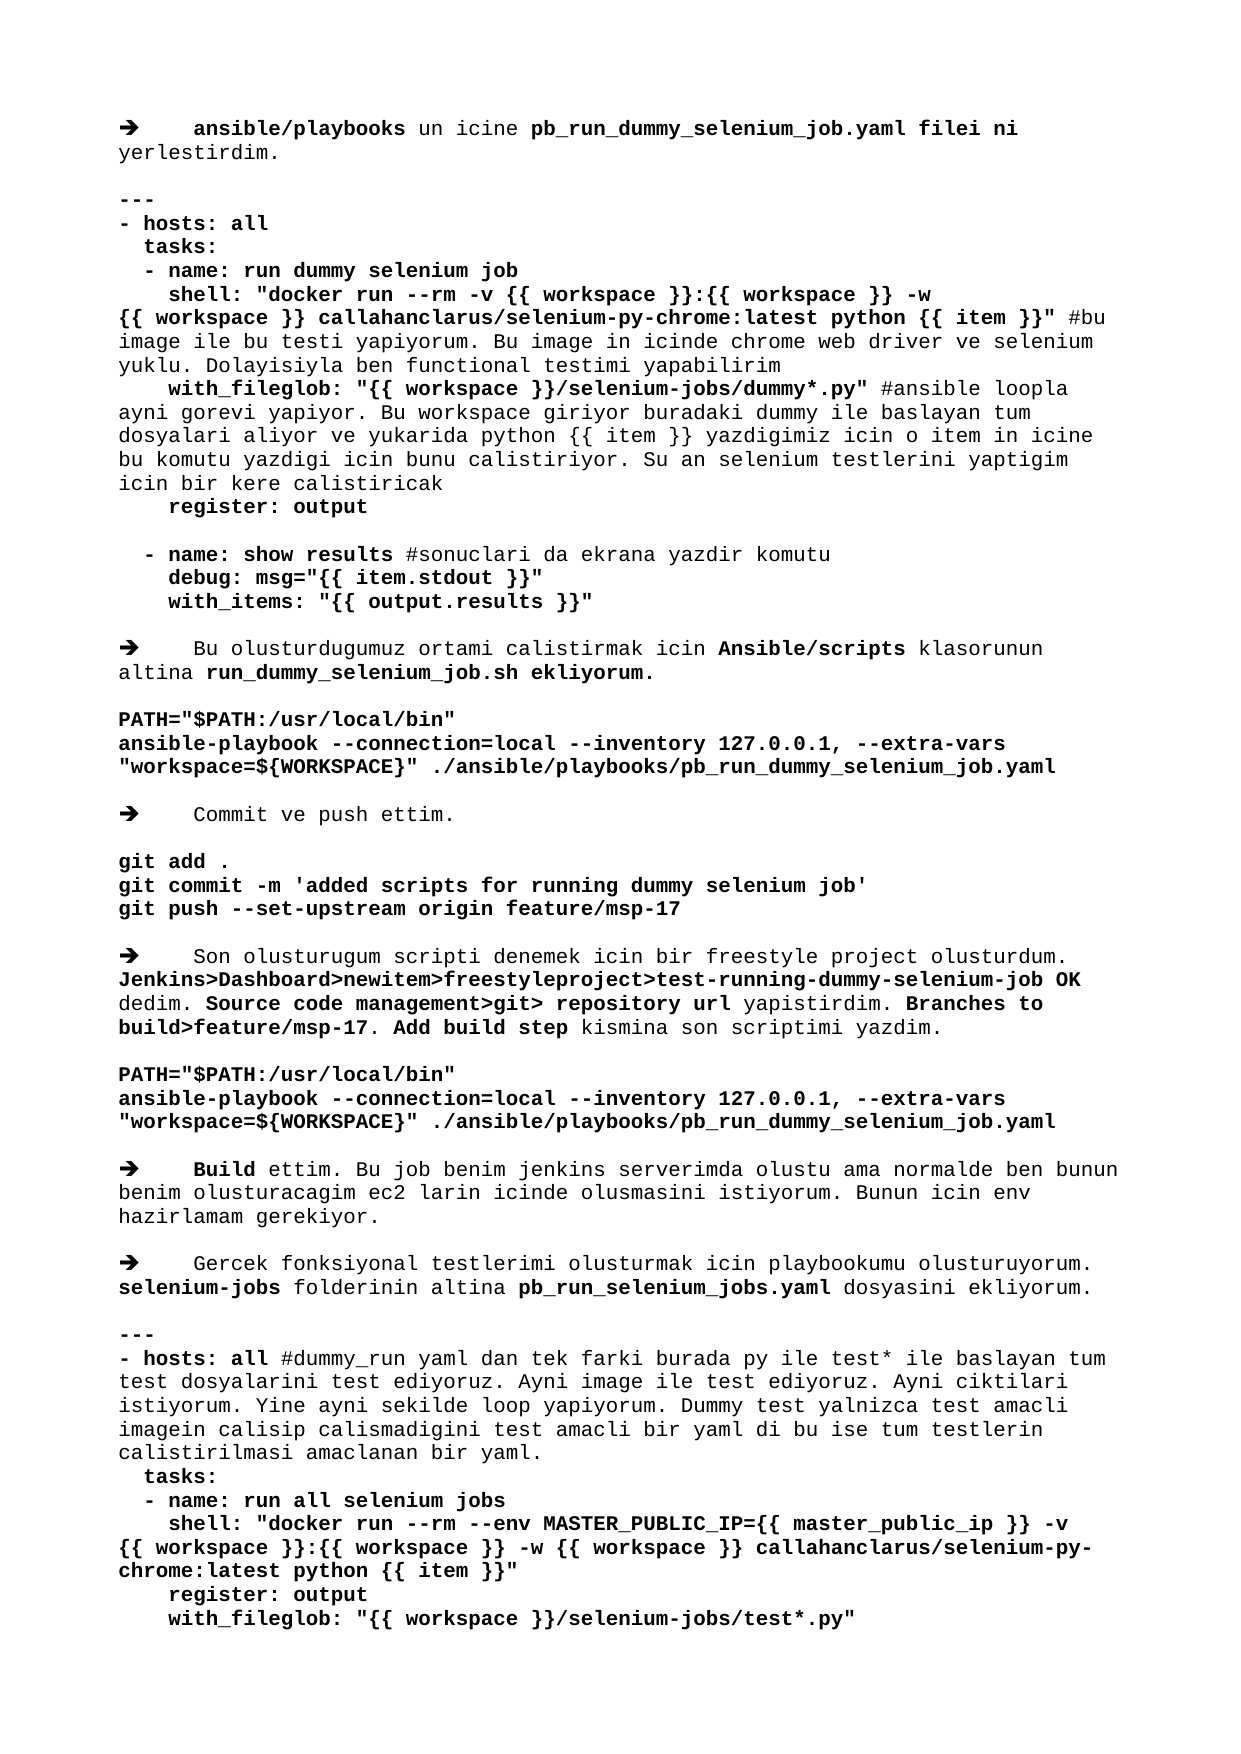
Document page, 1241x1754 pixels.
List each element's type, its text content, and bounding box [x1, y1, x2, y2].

text tasks: [118, 1466, 1122, 1489]
text --- [118, 189, 1122, 213]
text register: output [118, 496, 1122, 520]
text - hosts: all #dummy_run yaml dan tek farki burada py ile test* ile baslayan tum test dosyalarini test ediyoruz. Ayni image ile test ediyoruz. Ayni ciktilari istiyorum. Yine ayni sekilde loop yapiyorum. Dummy test yalnizca test amacli imagein calisip calismadigini test amacli bir yaml di bu ise tum testlerin calistirilmasi amaclanan bir yaml. [118, 1348, 1122, 1466]
list Gercek fonksiyonal testlerimi olusturmak icin playbookumu olusturuyorum. selenium-jobs folderinin altina pb_run_selenium_jobs.yaml dosyasini ekliyorum. [118, 1253, 1122, 1300]
text debug: msg="{{ item.stdout }}" [118, 567, 1122, 591]
text PATH="$PATH:/usr/local/bin" [118, 1064, 1122, 1088]
text --- [118, 1324, 1122, 1348]
text tasks: [118, 236, 1122, 260]
text git commit -m 'added scripts for running dummy selenium job' [118, 875, 1122, 898]
text with_fileglob: "{{ workspace }}/selenium-jobs/dummy*.py" #ansible loopla ayni gorevi yapiyor. Bu workspace giriyor buradaki dummy ile baslayan tum dosyalari aliyor ve yukarida python {{ item }} yazdigimiz icin o item in icine bu komutu yazdigi icin bunu calistiriyor. Su an selenium testlerini yaptigim icin bir kere calistiricak [118, 378, 1122, 496]
text - name: show results #sonuclari da ekrana yazdir komutu [118, 544, 1122, 567]
list Build ettim. Bu job benim jenkins serverimda olustu ama normalde ben bunun benim olusturacagim ec2 larin icinde olusmasini istiyorum. Bunun icin env hazirlamam gerekiyor. [118, 1158, 1122, 1229]
list Son olusturugum scripti denemek icin bir freestyle project olusturdum. Jenkins>Dashboard>newitem>freestyleproject>test-running-dummy-selenium-job OK dedim. Source code management>git> repository url yapistirdim. Branches to build>feature/msp-17. Add build step kismina son scriptimi yazdim. [118, 946, 1122, 1040]
text register: output [118, 1584, 1122, 1608]
text git push --set-upstream origin feature/msp-17 [118, 898, 1122, 922]
text shell: "docker run --rm -v {{ workspace }}:{{ workspace }} -w {{ workspace }} callahanclarus/selenium-py-chrome:latest python {{ item }}" #bu image ile bu testi yapiyorum. Bu image in icinde chrome web driver ve selenium yuklu. Dolayisiyla ben functional testimi yapabilirim [118, 284, 1122, 378]
list Bu olusturdugumuz ortami calistirmak icin Ansible/scripts klasorunun altina run_dummy_selenium_job.sh ekliyorum. [118, 638, 1122, 686]
text - name: run all selenium jobs [118, 1489, 1122, 1513]
list ansible/playbooks un icine pb_run_dummy_selenium_job.yaml filei ni yerlestirdim. [118, 118, 1122, 165]
list Commit ve push ettim. [118, 804, 1122, 827]
text - name: run dummy selenium job [118, 260, 1122, 284]
text git add . [118, 851, 1122, 875]
text with_fileglob: "{{ workspace }}/selenium-jobs/test*.py" [118, 1608, 1122, 1631]
text ansible-playbook --connection=local --inventory 127.0.0.1, --extra-vars "workspace=${WORKSPACE}" ./ansible/playbooks/pb_run_dummy_selenium_job.yaml [118, 1088, 1122, 1135]
text PATH="$PATH:/usr/local/bin" [118, 709, 1122, 733]
text shell: "docker run --rm --env MASTER_PUBLIC_IP={{ master_public_ip }} -v {{ workspace }}:{{ workspace }} -w {{ workspace }} callahanclarus/selenium-py-chrome:latest python {{ item }}" [118, 1513, 1122, 1584]
text - hosts: all [118, 213, 1122, 236]
text with_items: "{{ output.results }}" [118, 591, 1122, 615]
text ansible-playbook --connection=local --inventory 127.0.0.1, --extra-vars "workspace=${WORKSPACE}" ./ansible/playbooks/pb_run_dummy_selenium_job.yaml [118, 733, 1122, 780]
